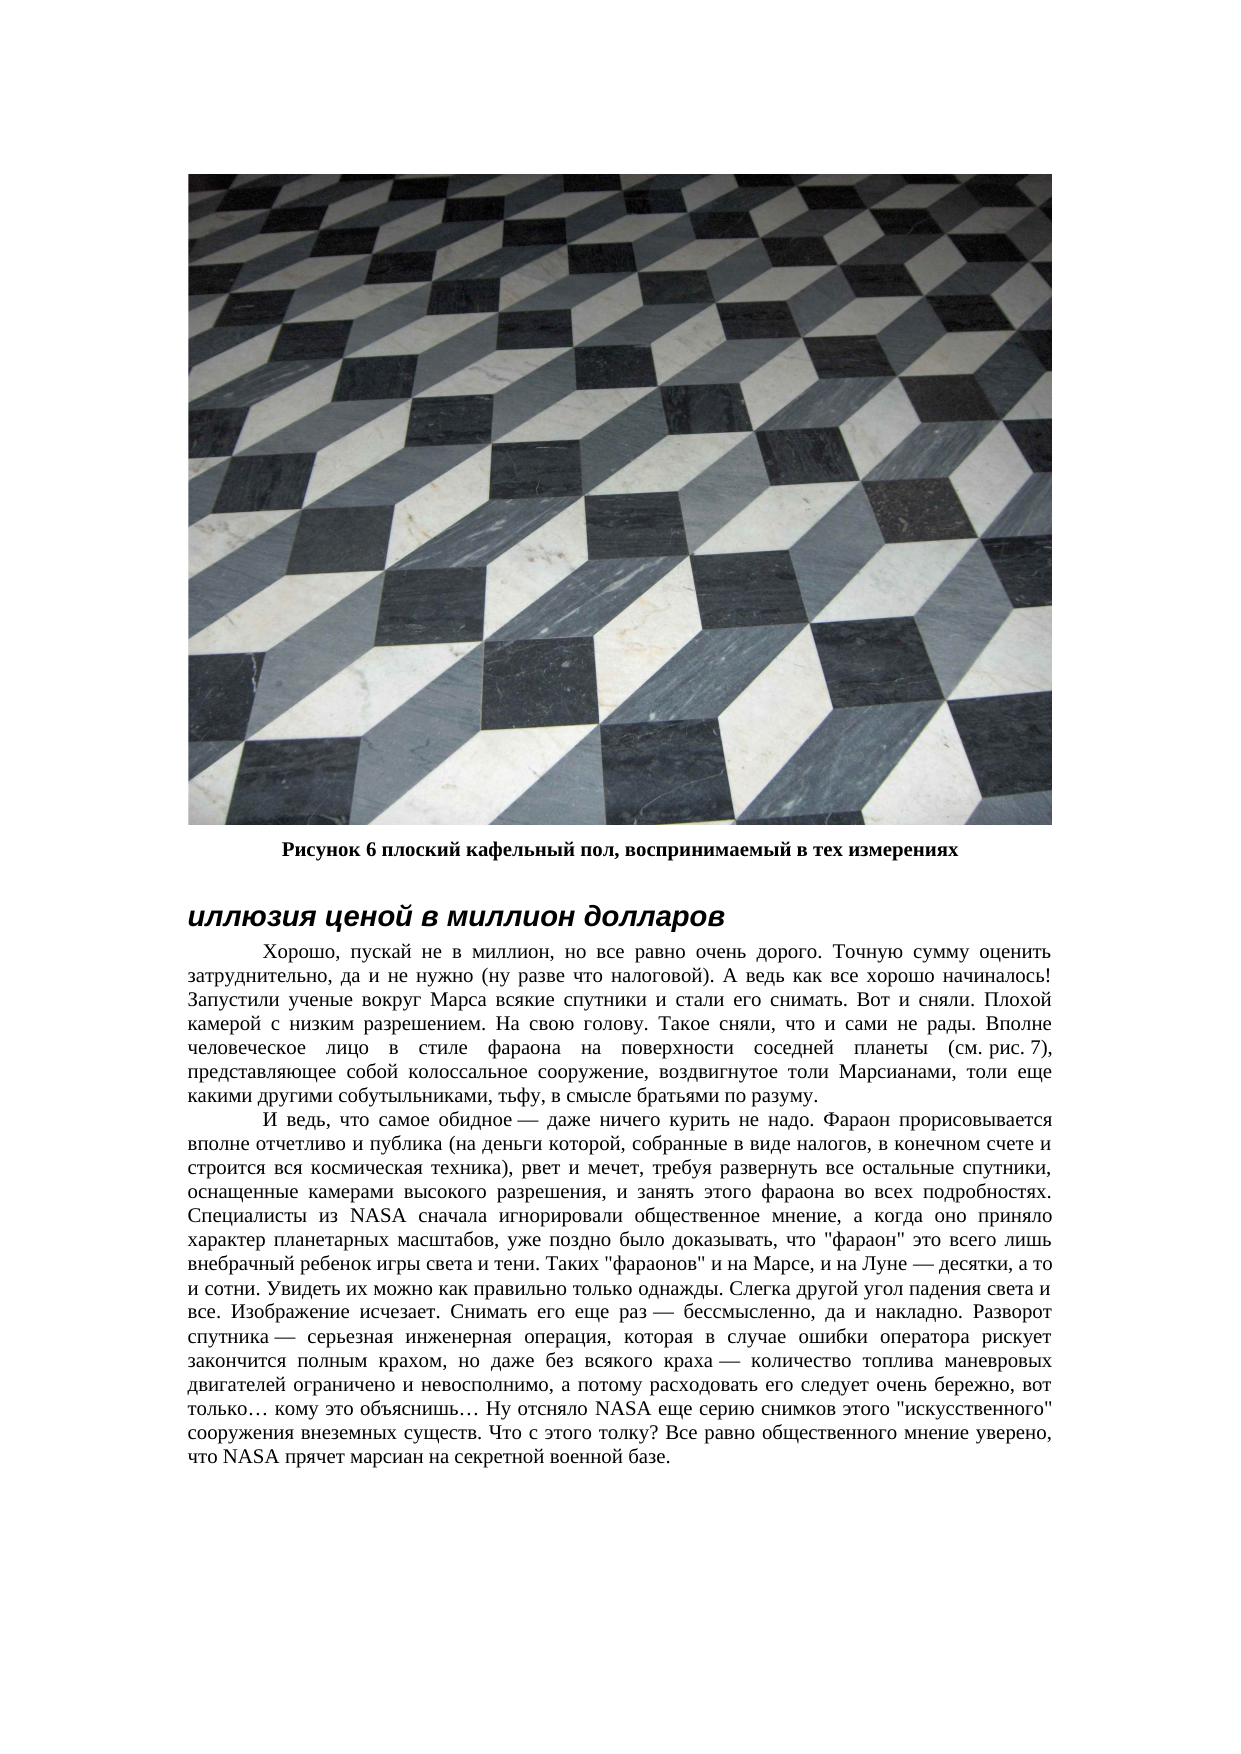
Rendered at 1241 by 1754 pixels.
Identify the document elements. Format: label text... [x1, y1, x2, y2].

subtitle иллюзия ценой в миллион долларов [187, 899, 1053, 932]
text Рисунок 6 плоский кафельный пол, воспринимаемый в тех измерениях [187, 837, 1053, 861]
picture [188, 174, 1052, 825]
text И ведь, что самое обидное — даже ничего курить не надо. Фараон прорисовывается вполне отчетливо и публика (на деньги которой, собранные в виде налогов, в конечном счете и строится вся космическая техника), рвет и мечет, требуя развернуть все остальные спутники, оснащенные камерами высокого разрешения, и занять этого фараона во всех подробностях. Специалисты из NASA сначала игнорировали общественное мнение, а когда оно приняло характер планетарных масштабов, уже поздно было доказывать, что "фараон" это всего лишь внебрачный ребенок игры света и тени. Таких "фараонов" и на Марсе, и на Луне — десятки, а то и сотни. Увидеть их можно как правильно только однажды. Слегка другой угол падения света и все. Изображение исчезает. Снимать его еще раз — бессмысленно, да и накладно. Разворот спутника — серьезная инженерная операция, которая в случае ошибки оператора рискует закончится полным крахом, но даже без всякого краха — количество топлива маневровых двигателей ограничено и невосполнимо, а потому расходовать его следует очень бережно, вот только… кому это объяснишь… Ну отсняло NASA еще серию снимков этого "искусственного" сооружения внеземных существ. Что с этого толку? Все равно общественного мнение уверено, что NASA прячет марсиан на секретной военной базе. [187, 1107, 1053, 1468]
text Хорошо, пускай не в миллион, но все равно очень дорого. Точную сумму оценить затруднительно, да и не нужно (ну разве что налоговой). А ведь как все хорошо начиналось! Запустили ученые вокруг Марса всякие спутники и стали его снимать. Вот и сняли. Плохой камерой с низким разрешением. На свою голову. Такое сняли, что и сами не рады. Вполне человеческое лицо в стиле фараона на поверхности соседней планеты (см. рис. 7), представляющее собой колоссальное сооружение, воздвигнутое толи Марсианами, толи еще какими другими собутыльниками, тьфу, в смысле братьями по разуму. [187, 938, 1053, 1107]
